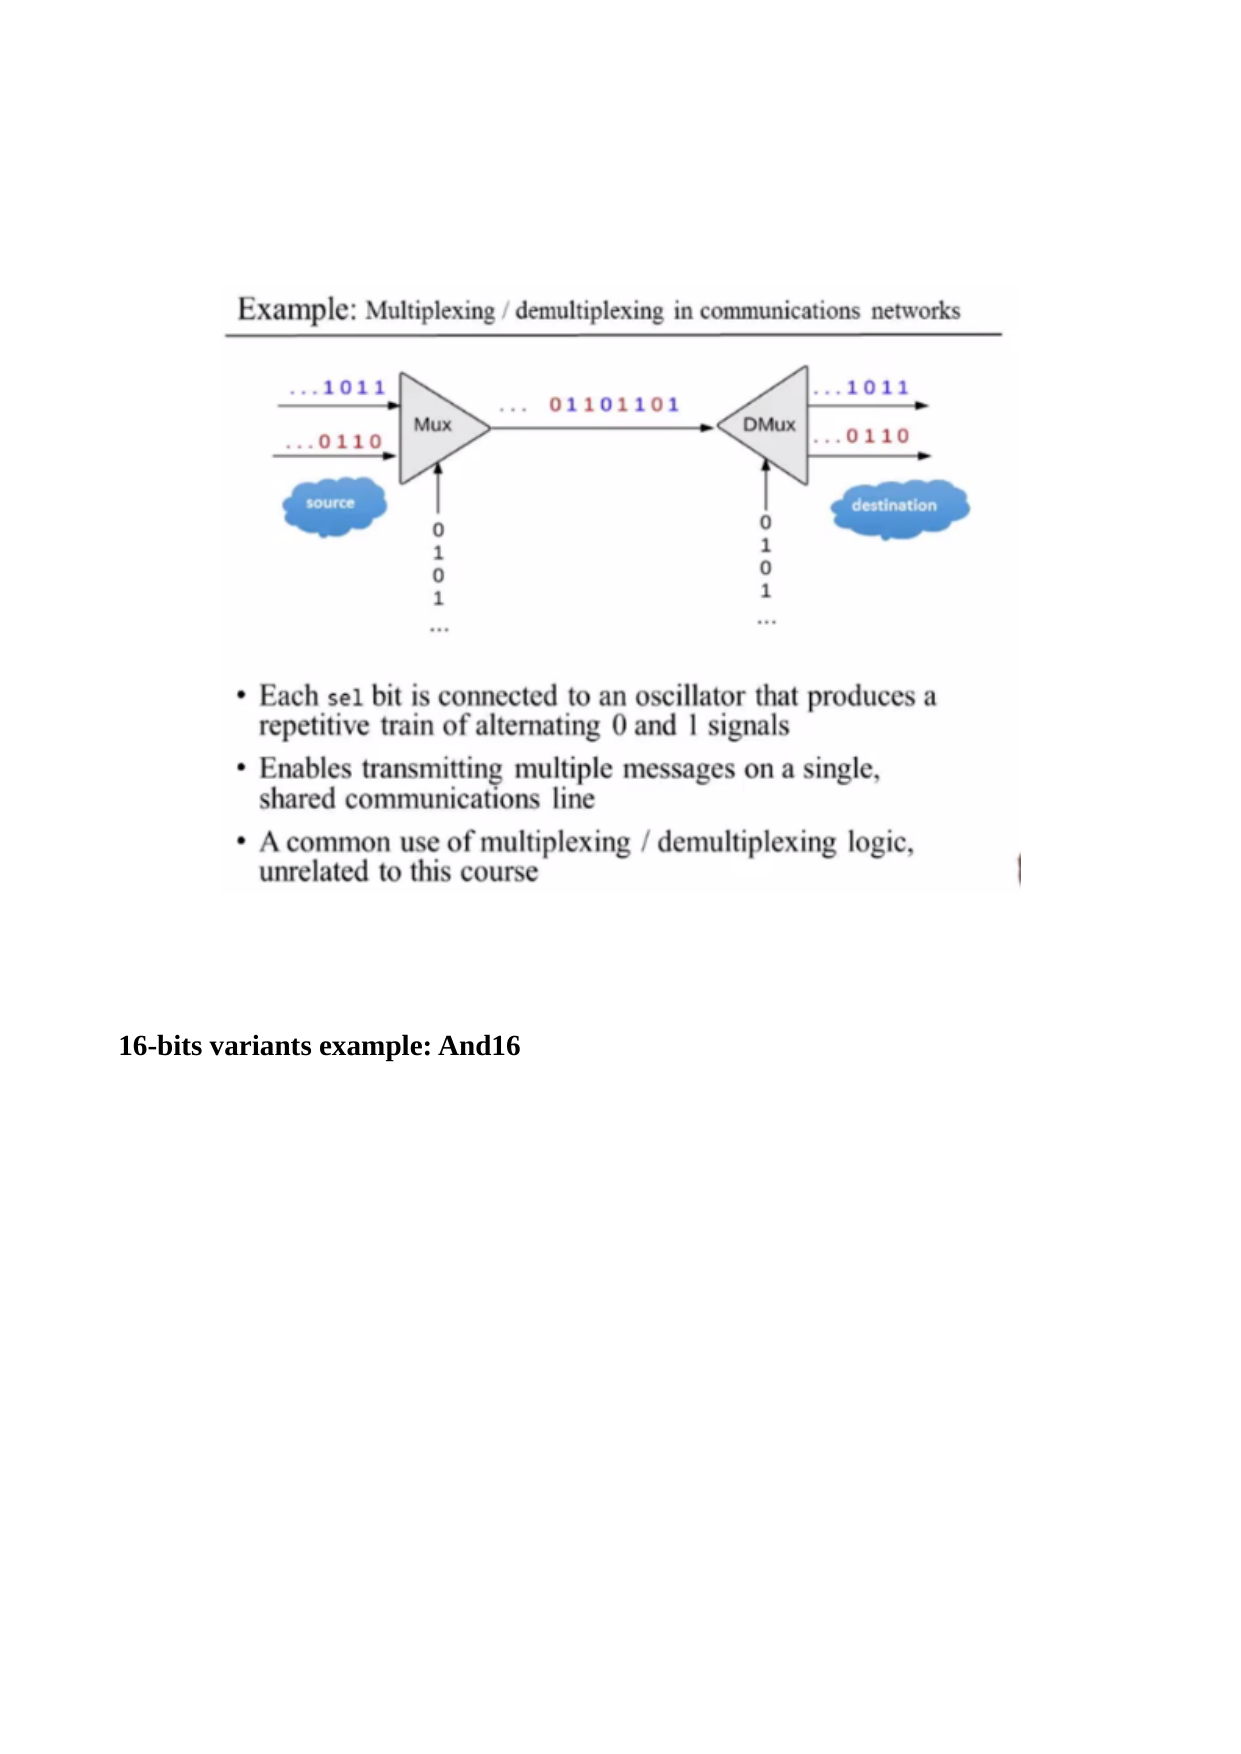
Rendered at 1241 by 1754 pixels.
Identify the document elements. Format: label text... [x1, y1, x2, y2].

text 16-bits variants example: And16 [118, 1028, 1122, 1061]
